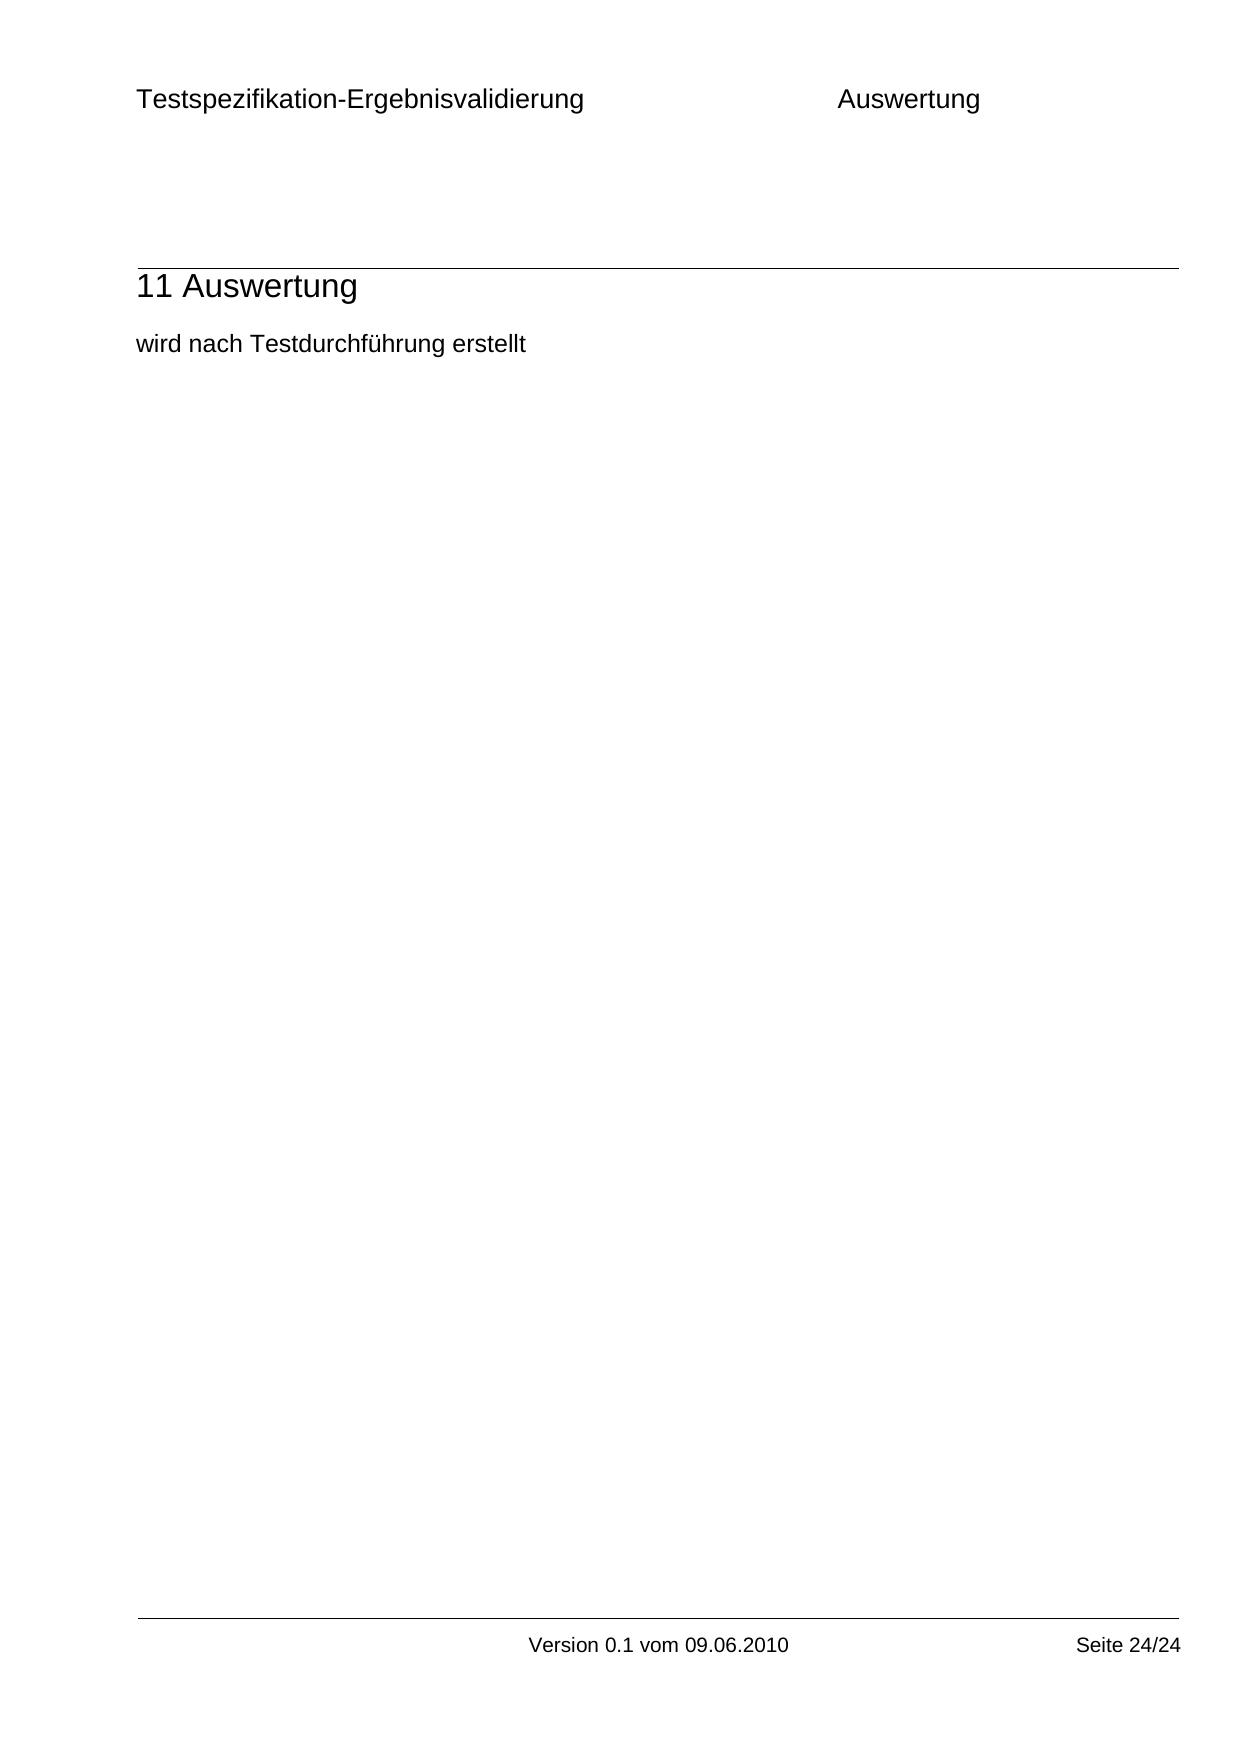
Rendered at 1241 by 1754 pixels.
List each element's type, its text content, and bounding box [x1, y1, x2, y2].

subtitle Auswertung [136, 289, 352, 304]
text wird nach Testdurchführung erstellt [136, 329, 1181, 358]
subtitle Auswertung [351, 289, 1181, 304]
